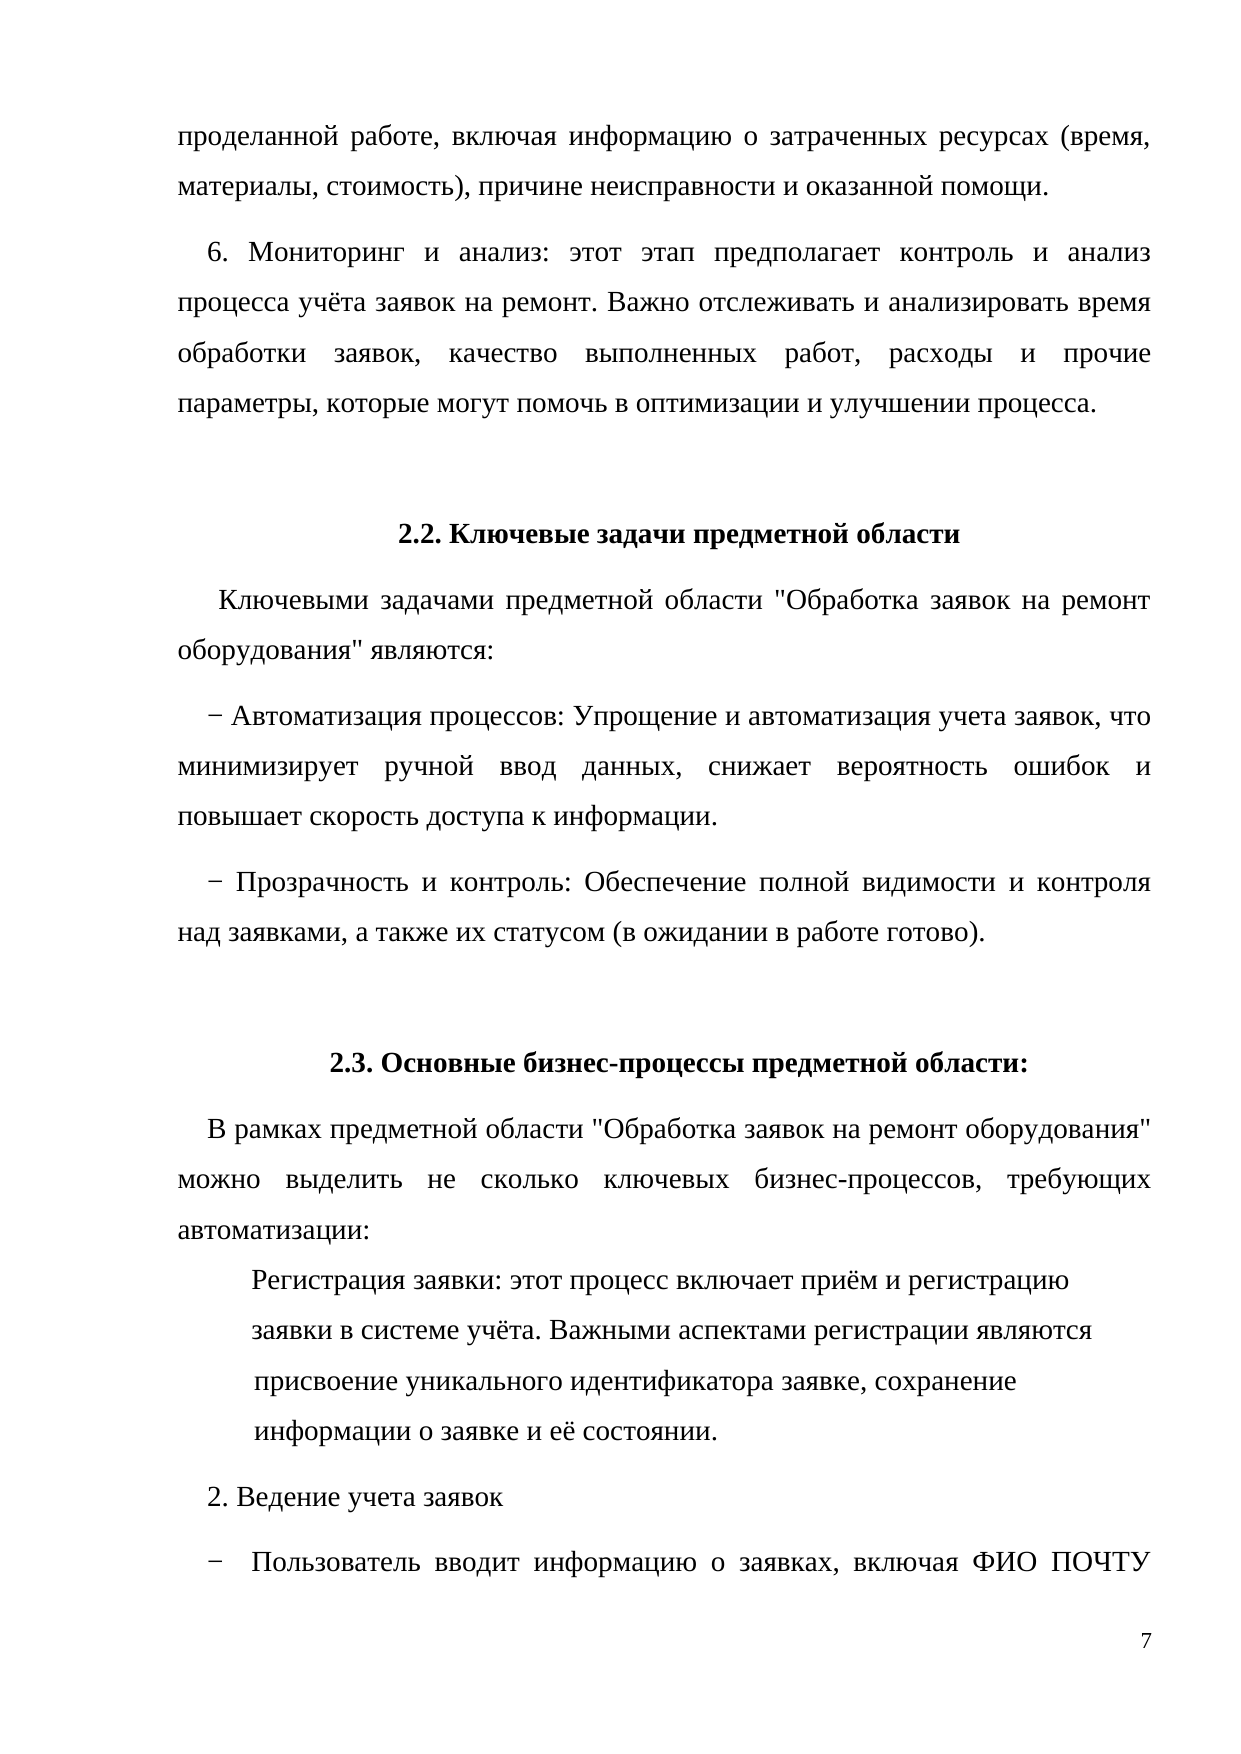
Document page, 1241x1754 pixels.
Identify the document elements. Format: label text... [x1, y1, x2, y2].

subtitle 2.2. Ключевые задачи предметной области [177, 516, 1152, 550]
text В рамках предметной области "Обработка заявок на ремонт оборудования" можно выделить не сколько ключевых бизнес-процессов, требующих автоматизации: [177, 1111, 1152, 1245]
text Регистрация заявки: этот процесс включает приём и регистрацию [177, 1262, 1152, 1296]
text 2. Ведение учета заявок [177, 1479, 1152, 1512]
text − Пользователь вводит информацию о заявках, включая ФИО ПОЧТУ [177, 1544, 1152, 1578]
subtitle 2.3. Основные бизнес-процессы предметной области: [177, 1046, 1152, 1079]
text присвоение уникального идентификатора заявке, сохранение информации о заявке и её состоянии. [254, 1363, 1152, 1447]
text 6. Мониторинг и анализ: этот этап предполагает контроль и анализ процесса учёта заявок на ремонт. Важно отслеживать и анализировать время обработки заявок, качество выполненных работ, расходы и прочие параметры, которые могут помочь в оптимизации и улучшении процесса. [177, 234, 1152, 418]
text − Автоматизация процессов: Упрощение и автоматизация учета заявок, что минимизирует ручной ввод данных, снижает вероятность ошибок и повышает скорость доступа к информации. [177, 698, 1152, 832]
text − Прозрачность и контроль: Обеспечение полной видимости и контроля над заявками, а также их статусом (в ожидании в работе готово). [177, 864, 1152, 948]
text заявки в системе учёта. Важными аспектами регистрации являются [177, 1312, 1152, 1346]
text Ключевыми задачами предметной области "Обработка заявок на ремонт оборудования" являются: [177, 582, 1152, 666]
text проделанной работе, включая информацию о затраченных ресурсах (время, материалы, стоимость), причине неисправности и оказанной помощи. [177, 118, 1152, 202]
